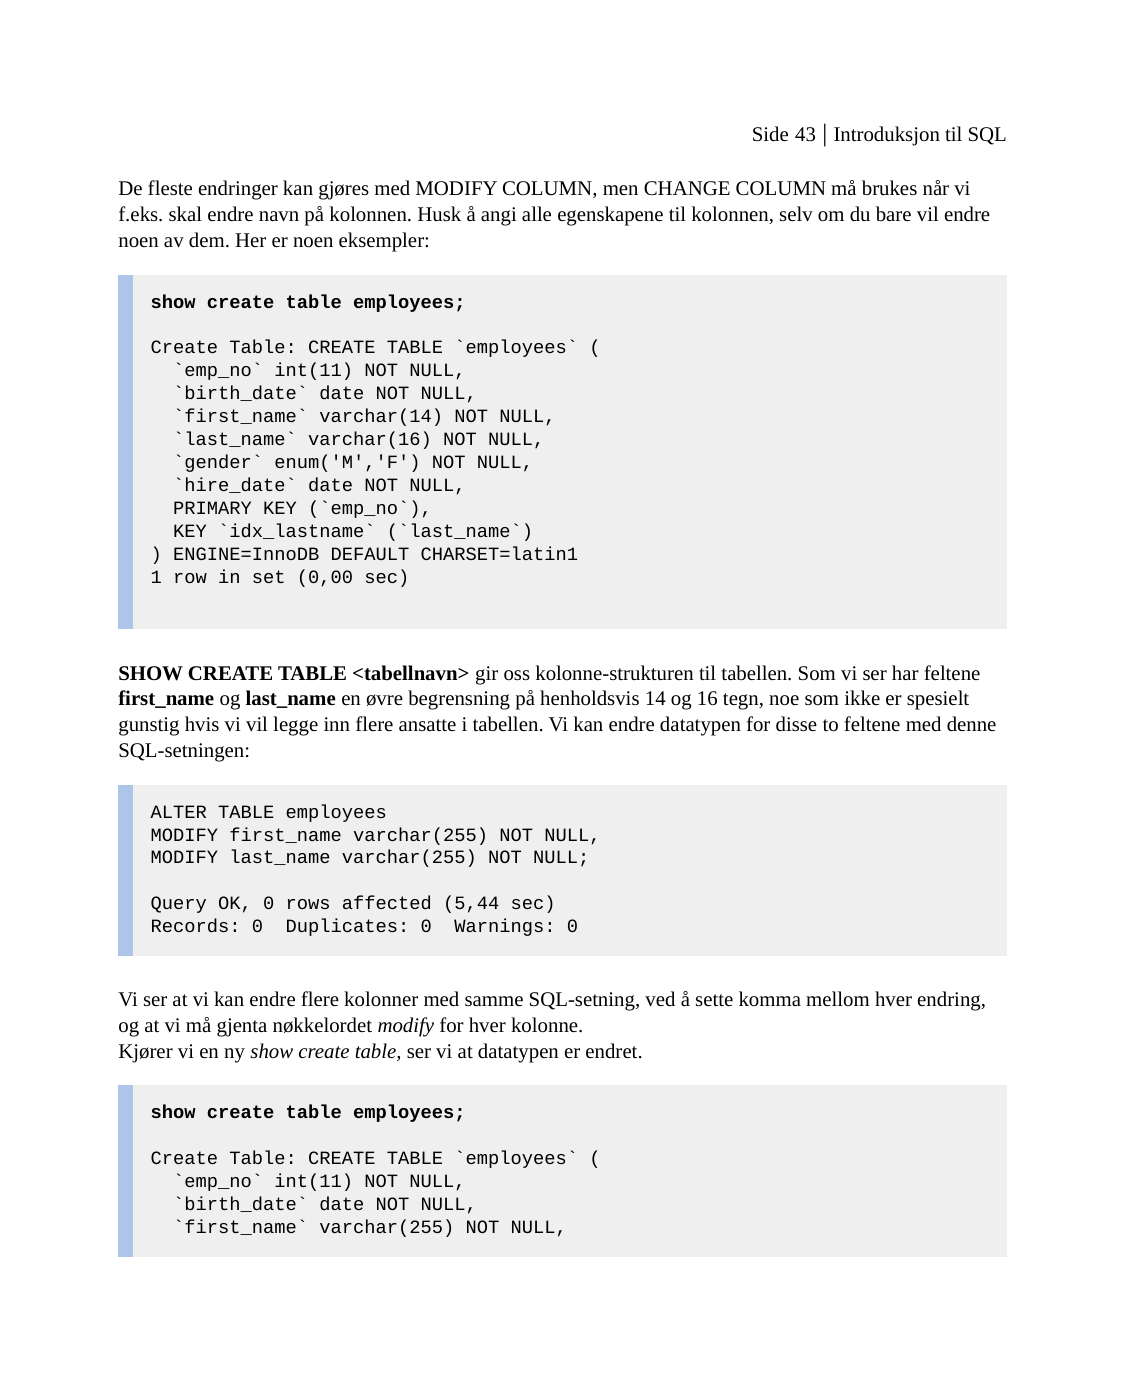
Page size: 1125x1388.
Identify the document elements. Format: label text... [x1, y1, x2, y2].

text `emp_no` int(11) NOT NULL, [133, 1154, 1007, 1177]
text `emp_no` int(11) NOT NULL, [133, 343, 1007, 366]
text SHOW CREATE TABLE <tabellnavn> gir oss kolonne-strukturen til tabellen. Som vi ser har feltene first_name og last_name en øvre begrensning på henholdsvis 14 og 16 tegn, noe som ikke er spesielt gunstig hvis vi vil legge inn flere ansatte i tabellen. Vi kan endre datatypen for disse to feltene med denne SQL-setningen: [118, 660, 1007, 762]
text `gender` enum('M','F') NOT NULL, [133, 435, 1007, 458]
text 1 row in set (0,00 sec) [133, 550, 1007, 629]
text `first_name` varchar(14) NOT NULL, [133, 389, 1007, 412]
text Query OK, 0 rows affected (5,44 sec) [133, 876, 1007, 899]
text ALTER TABLE employees [133, 785, 1007, 808]
text show create table employees; [133, 275, 1007, 298]
text Create Table: CREATE TABLE `employees` ( [133, 1108, 1007, 1154]
text De fleste endringer kan gjøres med MODIFY COLUMN, men CHANGE COLUMN må brukes når vi f.eks. skal endre navn på kolonnen. Husk å angi alle egenskapene til kolonnen, selv om du bare vil endre noen av dem. Her er noen eksempler: [118, 176, 1007, 252]
text MODIFY first_name varchar(255) NOT NULL, [133, 808, 1007, 831]
text `last_name` varchar(16) NOT NULL, [133, 412, 1007, 435]
text Create Table: CREATE TABLE `employees` ( [133, 298, 1007, 343]
text KEY `idx_lastname` (`last_name`) [133, 504, 1007, 527]
text `birth_date` date NOT NULL, [133, 1177, 1007, 1200]
text ) ENGINE=InnoDB DEFAULT CHARSET=latin1 [133, 527, 1007, 550]
text Records: 0 Duplicates: 0 Warnings: 0 [133, 899, 1007, 956]
text PRIMARY KEY (`emp_no`), [133, 481, 1007, 504]
text MODIFY last_name varchar(255) NOT NULL; [133, 831, 1007, 876]
text Vi ser at vi kan endre flere kolonner med samme SQL-setning, ved å sette komma mellom hver endring, og at vi må gjenta nøkkelordet modify for hver kolonne. Kjører vi en ny show create table, ser vi at datatypen er endret. [118, 987, 1007, 1063]
text `hire_date` date NOT NULL, [133, 458, 1007, 481]
text `first_name` varchar(255) NOT NULL, [133, 1200, 1007, 1257]
text `birth_date` date NOT NULL, [133, 366, 1007, 389]
text show create table employees; [133, 1085, 1007, 1108]
